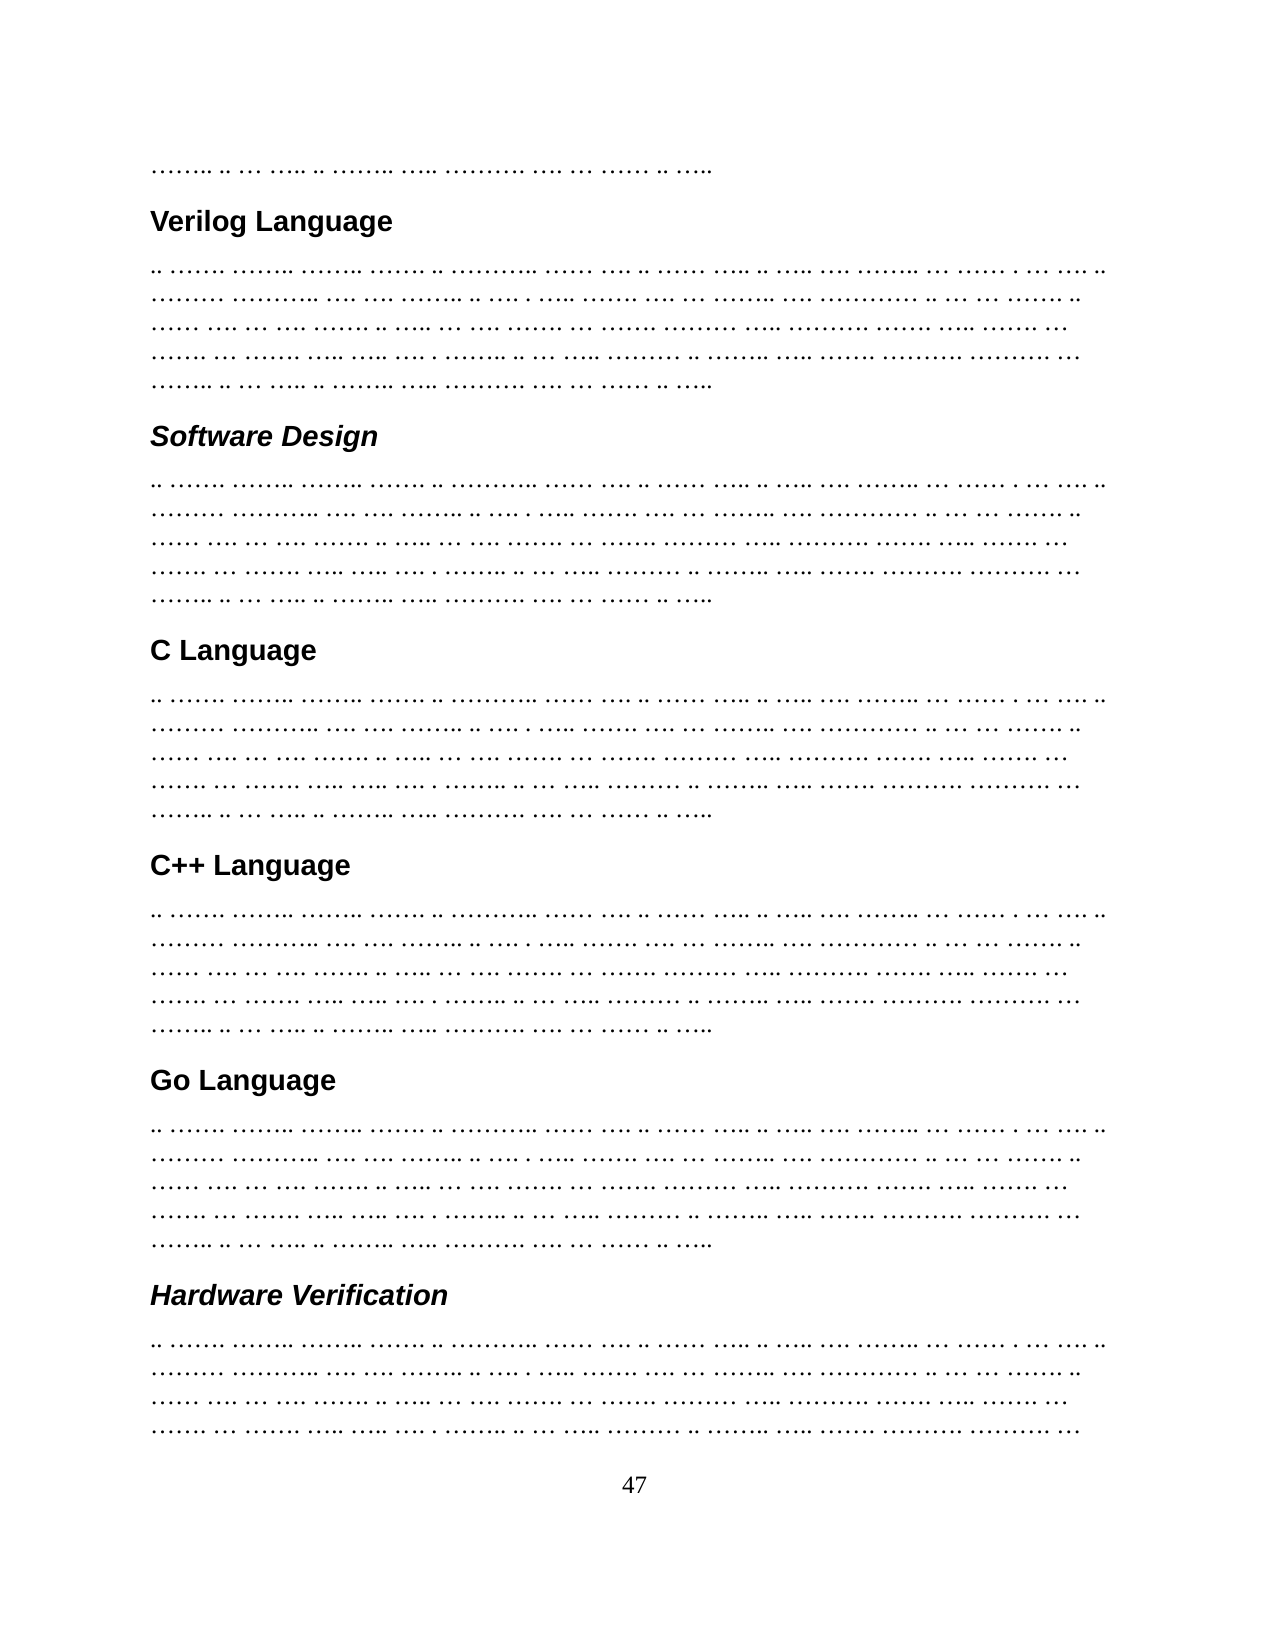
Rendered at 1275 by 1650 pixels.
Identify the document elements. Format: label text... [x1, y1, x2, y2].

text …….. .. … ….. .. …….. ….. ………. …. … …… .. ….. [150, 150, 1125, 179]
text .. ……. …….. …….. ……. .. ……….. …… …. .. …… ….. .. ….. …. …….. … …… . … …. .. ……… ……….. …. …. …….. .. …. . ….. ……. …. … …….. …. ………… .. … … ……. .. …… …. … …. ……. .. ….. … …. ……. … ……. ……… ….. ………. ……. ….. ……. … ……. … ……. ….. ….. …. . …….. .. … ….. ……… .. …….. ….. ……. ………. ………. … [150, 1324, 1125, 1439]
text .. ……. …….. …….. ……. .. ……….. …… …. .. …… ….. .. ….. …. …….. … …… . … …. .. ……… ……….. …. …. …….. .. …. . ….. ……. …. … …….. …. ………… .. … … ……. .. …… …. … …. ……. .. ….. … …. ……. … ……. ……… ….. ………. ……. ….. ……. … ……. … ……. ….. ….. …. . …….. .. … ….. ……… .. …….. ….. ……. ………. ………. … …….. .. … ….. .. …….. ….. ………. …. … …… .. ….. [150, 679, 1125, 823]
subtitle Hardware Verification [150, 1278, 1125, 1311]
subtitle Go Language [150, 1063, 1125, 1096]
text .. ……. …….. …….. ……. .. ……….. …… …. .. …… ….. .. ….. …. …….. … …… . … …. .. ……… ……….. …. …. …….. .. …. . ….. ……. …. … …….. …. ………… .. … … ……. .. …… …. … …. ……. .. ….. … …. ……. … ……. ……… ….. ………. ……. ….. ……. … ……. … ……. ….. ….. …. . …….. .. … ….. ……… .. …….. ….. ……. ………. ………. … …….. .. … ….. .. …….. ….. ………. …. … …… .. ….. [150, 250, 1125, 393]
text .. ……. …….. …….. ……. .. ……….. …… …. .. …… ….. .. ….. …. …….. … …… . … …. .. ……… ……….. …. …. …….. .. …. . ….. ……. …. … …….. …. ………… .. … … ……. .. …… …. … …. ……. .. ….. … …. ……. … ……. ……… ….. ………. ……. ….. ……. … ……. … ……. ….. ….. …. . …….. .. … ….. ……… .. …….. ….. ……. ………. ………. … …….. .. … ….. .. …….. ….. ………. …. … …… .. ….. [150, 894, 1125, 1038]
subtitle C++ Language [150, 848, 1125, 882]
text .. ……. …….. …….. ……. .. ……….. …… …. .. …… ….. .. ….. …. …….. … …… . … …. .. ……… ……….. …. …. …….. .. …. . ….. ……. …. … …….. …. ………… .. … … ……. .. …… …. … …. ……. .. ….. … …. ……. … ……. ……… ….. ………. ……. ….. ……. … ……. … ……. ….. ….. …. . …….. .. … ….. ……… .. …….. ….. ……. ………. ………. … …….. .. … ….. .. …….. ….. ………. …. … …… .. ….. [150, 464, 1125, 608]
subtitle C Language [150, 633, 1125, 667]
subtitle Verilog Language [150, 204, 1125, 237]
subtitle Software Design [150, 418, 1125, 452]
text .. ……. …….. …….. ……. .. ……….. …… …. .. …… ….. .. ….. …. …….. … …… . … …. .. ……… ……….. …. …. …….. .. …. . ….. ……. …. … …….. …. ………… .. … … ……. .. …… …. … …. ……. .. ….. … …. ……. … ……. ……… ….. ………. ……. ….. ……. … ……. … ……. ….. ….. …. . …….. .. … ….. ……… .. …….. ….. ……. ………. ………. … …….. .. … ….. .. …….. ….. ………. …. … …… .. ….. [150, 1109, 1125, 1253]
